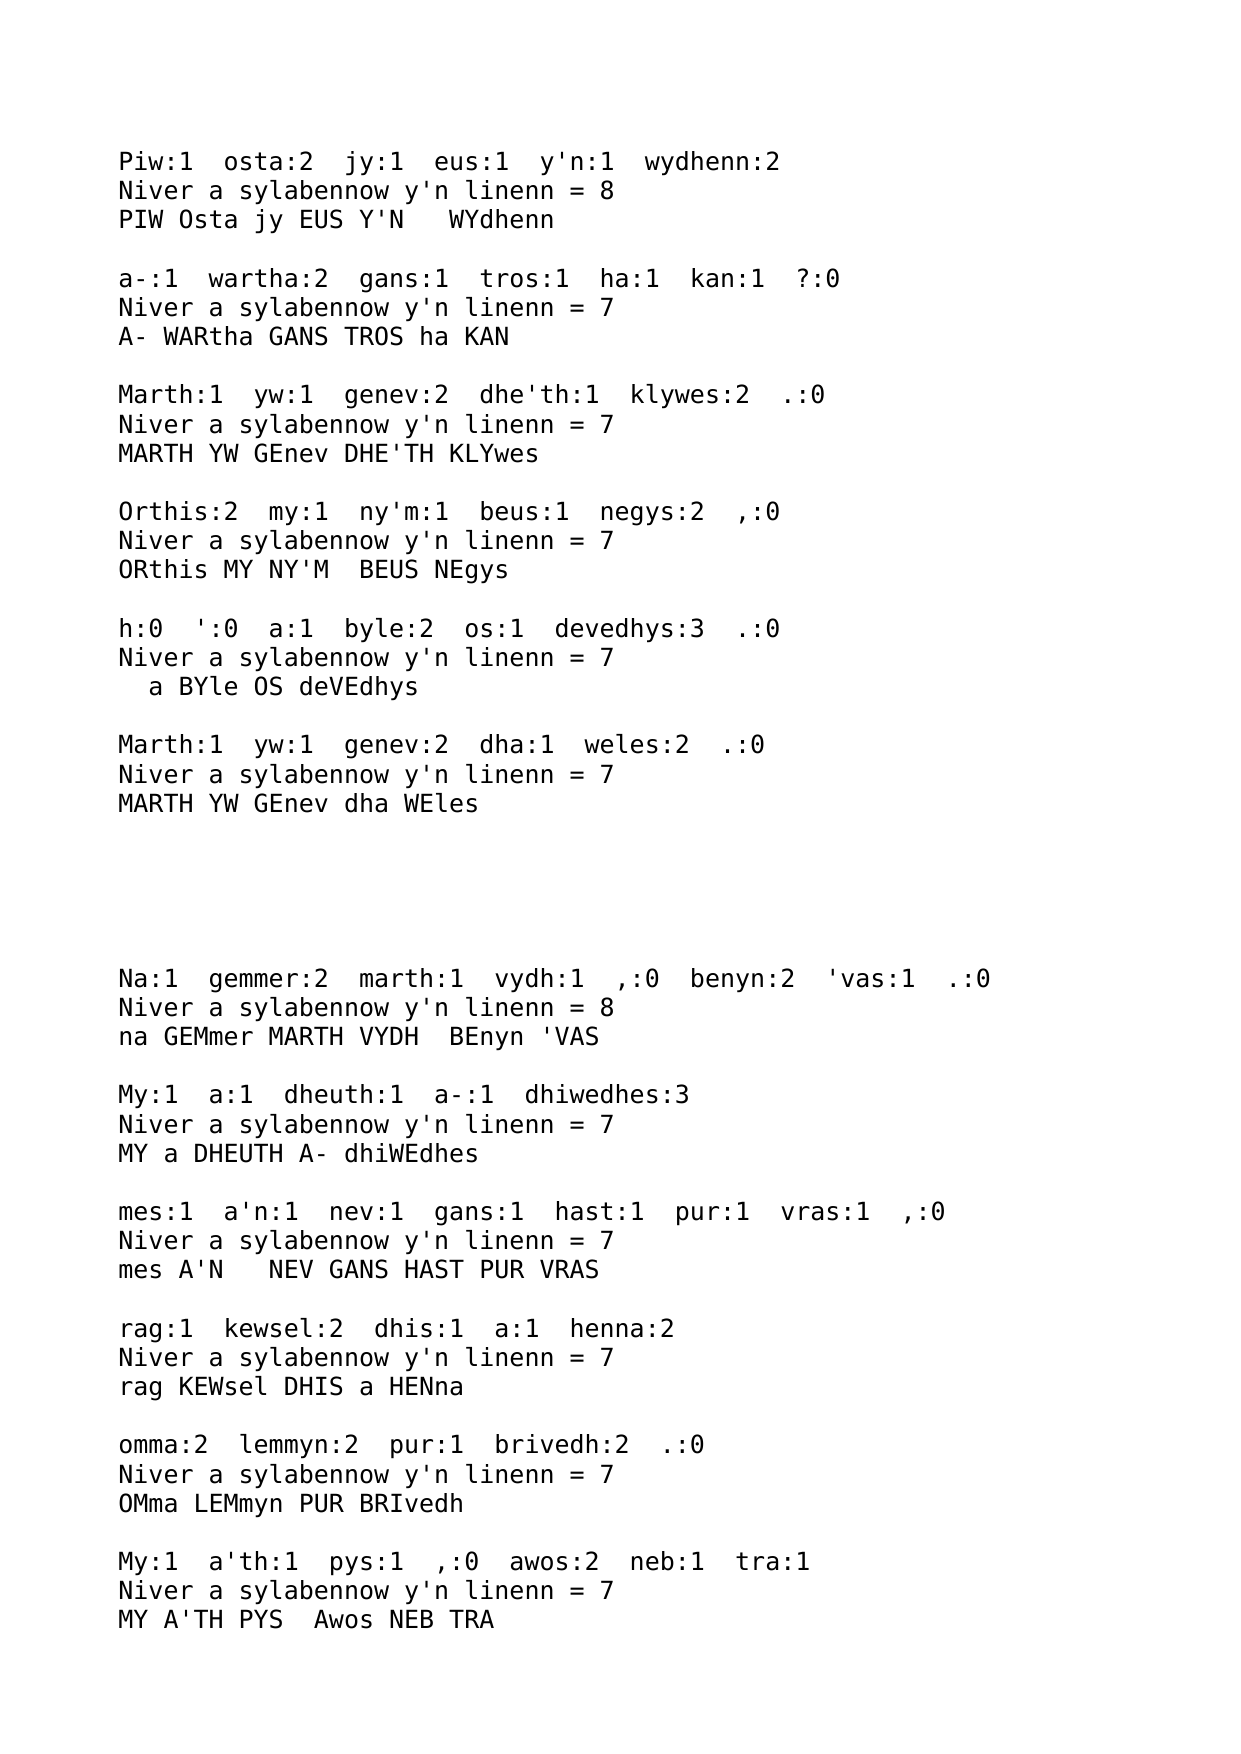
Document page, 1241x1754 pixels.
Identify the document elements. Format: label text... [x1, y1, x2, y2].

text Niver a sylabennow y'n linenn = 7 [118, 643, 1122, 672]
text Niver a sylabennow y'n linenn = 8 [118, 993, 1122, 1022]
text Niver a sylabennow y'n linenn = 7 [118, 1576, 1122, 1606]
text rag KEWsel DHIS a HENna [118, 1372, 1122, 1401]
text Marth:1 yw:1 genev:2 dhe'th:1 klywes:2 .:0 [118, 381, 1122, 410]
text Orthis:2 my:1 ny'm:1 beus:1 negys:2 ,:0 [118, 497, 1122, 526]
text Piw:1 osta:2 jy:1 eus:1 y'n:1 wydhenn:2 [118, 147, 1122, 176]
text mes A'N NEV GANS HAST PUR VRAS [118, 1256, 1122, 1285]
text OMma LEMmyn PUR BRIvedh [118, 1489, 1122, 1518]
text Niver a sylabennow y'n linenn = 8 [118, 176, 1122, 206]
text h:0 ':0 a:1 byle:2 os:1 devedhys:3 .:0 [118, 614, 1122, 643]
text ORthis MY NY'M BEUS NEgys [118, 556, 1122, 585]
text A- WARtha GANS TROS ha KAN [118, 322, 1122, 351]
text My:1 a'th:1 pys:1 ,:0 awos:2 neb:1 tra:1 [118, 1547, 1122, 1576]
text Niver a sylabennow y'n linenn = 7 [118, 1226, 1122, 1256]
text Niver a sylabennow y'n linenn = 7 [118, 410, 1122, 439]
text Na:1 gemmer:2 marth:1 vydh:1 ,:0 benyn:2 'vas:1 .:0 [118, 964, 1122, 993]
text MY a DHEUTH A- dhiWEdhes [118, 1139, 1122, 1168]
text MY A'TH PYS Awos NEB TRA [118, 1606, 1122, 1635]
text Niver a sylabennow y'n linenn = 7 [118, 293, 1122, 322]
text Niver a sylabennow y'n linenn = 7 [118, 1460, 1122, 1489]
text MARTH YW GEnev dha WEles [118, 789, 1122, 818]
text a-:1 wartha:2 gans:1 tros:1 ha:1 kan:1 ?:0 [118, 264, 1122, 293]
text rag:1 kewsel:2 dhis:1 a:1 henna:2 [118, 1314, 1122, 1343]
text MARTH YW GEnev DHE'TH KLYwes [118, 439, 1122, 468]
text omma:2 lemmyn:2 pur:1 brivedh:2 .:0 [118, 1431, 1122, 1460]
text My:1 a:1 dheuth:1 a-:1 dhiwedhes:3 [118, 1081, 1122, 1110]
text Niver a sylabennow y'n linenn = 7 [118, 1110, 1122, 1139]
text Niver a sylabennow y'n linenn = 7 [118, 760, 1122, 789]
text Marth:1 yw:1 genev:2 dha:1 weles:2 .:0 [118, 731, 1122, 760]
text PIW Osta jy EUS Y'N WYdhenn [118, 206, 1122, 235]
text a BYle OS deVEdhys [118, 672, 1122, 701]
text na GEMmer MARTH VYDH BEnyn 'VAS [118, 1022, 1122, 1051]
text Niver a sylabennow y'n linenn = 7 [118, 1343, 1122, 1372]
text Niver a sylabennow y'n linenn = 7 [118, 526, 1122, 556]
text mes:1 a'n:1 nev:1 gans:1 hast:1 pur:1 vras:1 ,:0 [118, 1197, 1122, 1226]
